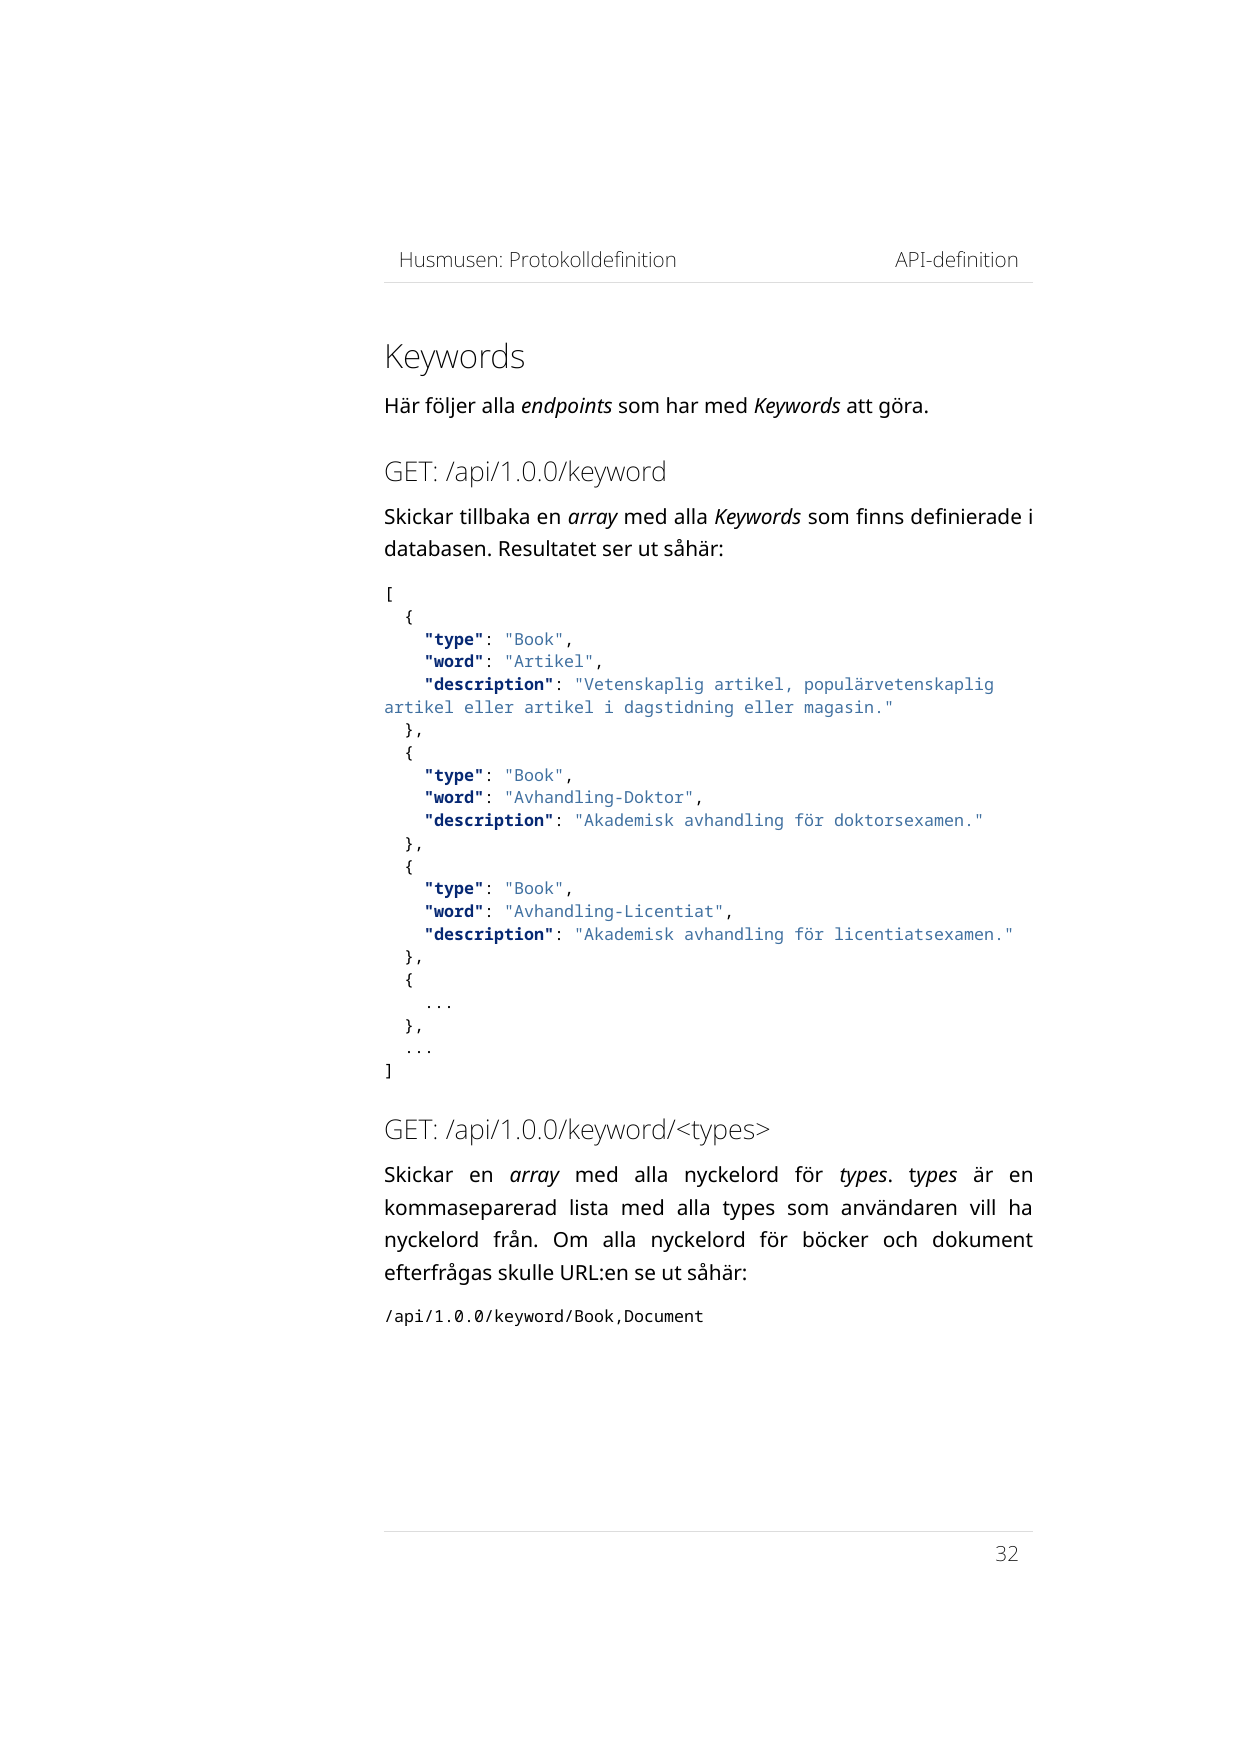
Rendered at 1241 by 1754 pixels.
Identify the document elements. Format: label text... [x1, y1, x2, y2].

text { [384, 604, 1033, 627]
subtitle GET: /api/1.0.0/keyword/<types> [384, 1111, 1033, 1147]
text { [384, 968, 1033, 990]
text Skickar tillbaka en array med alla Keywords som finns definierade i databasen. Resultatet ser ut såhär: [384, 502, 1033, 563]
text "description": "Akademisk avhandling för licentiatsexamen." [384, 922, 1033, 945]
subtitle Keywords [384, 333, 1033, 378]
text "type": "Book", [384, 627, 1033, 650]
text "word": "Avhandling-Doktor", [384, 786, 1033, 809]
text { [384, 854, 1033, 877]
text }, [384, 718, 1033, 741]
text /api/1.0.0/keyword/Book,Document [384, 1305, 1033, 1328]
text Skickar en array med alla nyckelord för types. types är en kommaseparerad lista med alla types som användaren vill ha nyckelord från. Om alla nyckelord för böcker och dokument efterfrågas skulle URL:en se ut såhär: [384, 1160, 1033, 1286]
text Här följer alla endpoints som har med Keywords att göra. [384, 391, 1033, 419]
text "type": "Book", [384, 763, 1033, 786]
text ... [384, 990, 1033, 1013]
text "description": "Akademisk avhandling för doktorsexamen." [384, 809, 1033, 831]
text "word": "Avhandling-Licentiat", [384, 899, 1033, 922]
text "description": "Vetenskaplig artikel, populärvetenskaplig artikel eller artikel i dagstidning eller magasin." [384, 672, 1033, 718]
text [ [384, 582, 1033, 604]
text ] [384, 1058, 1033, 1081]
text ... [384, 1036, 1033, 1058]
text "type": "Book", [384, 877, 1033, 899]
text { [384, 741, 1033, 763]
text }, [384, 831, 1033, 854]
text }, [384, 1013, 1033, 1036]
subtitle GET: /api/1.0.0/keyword [384, 452, 1033, 489]
text "word": "Artikel", [384, 650, 1033, 672]
text }, [384, 945, 1033, 968]
